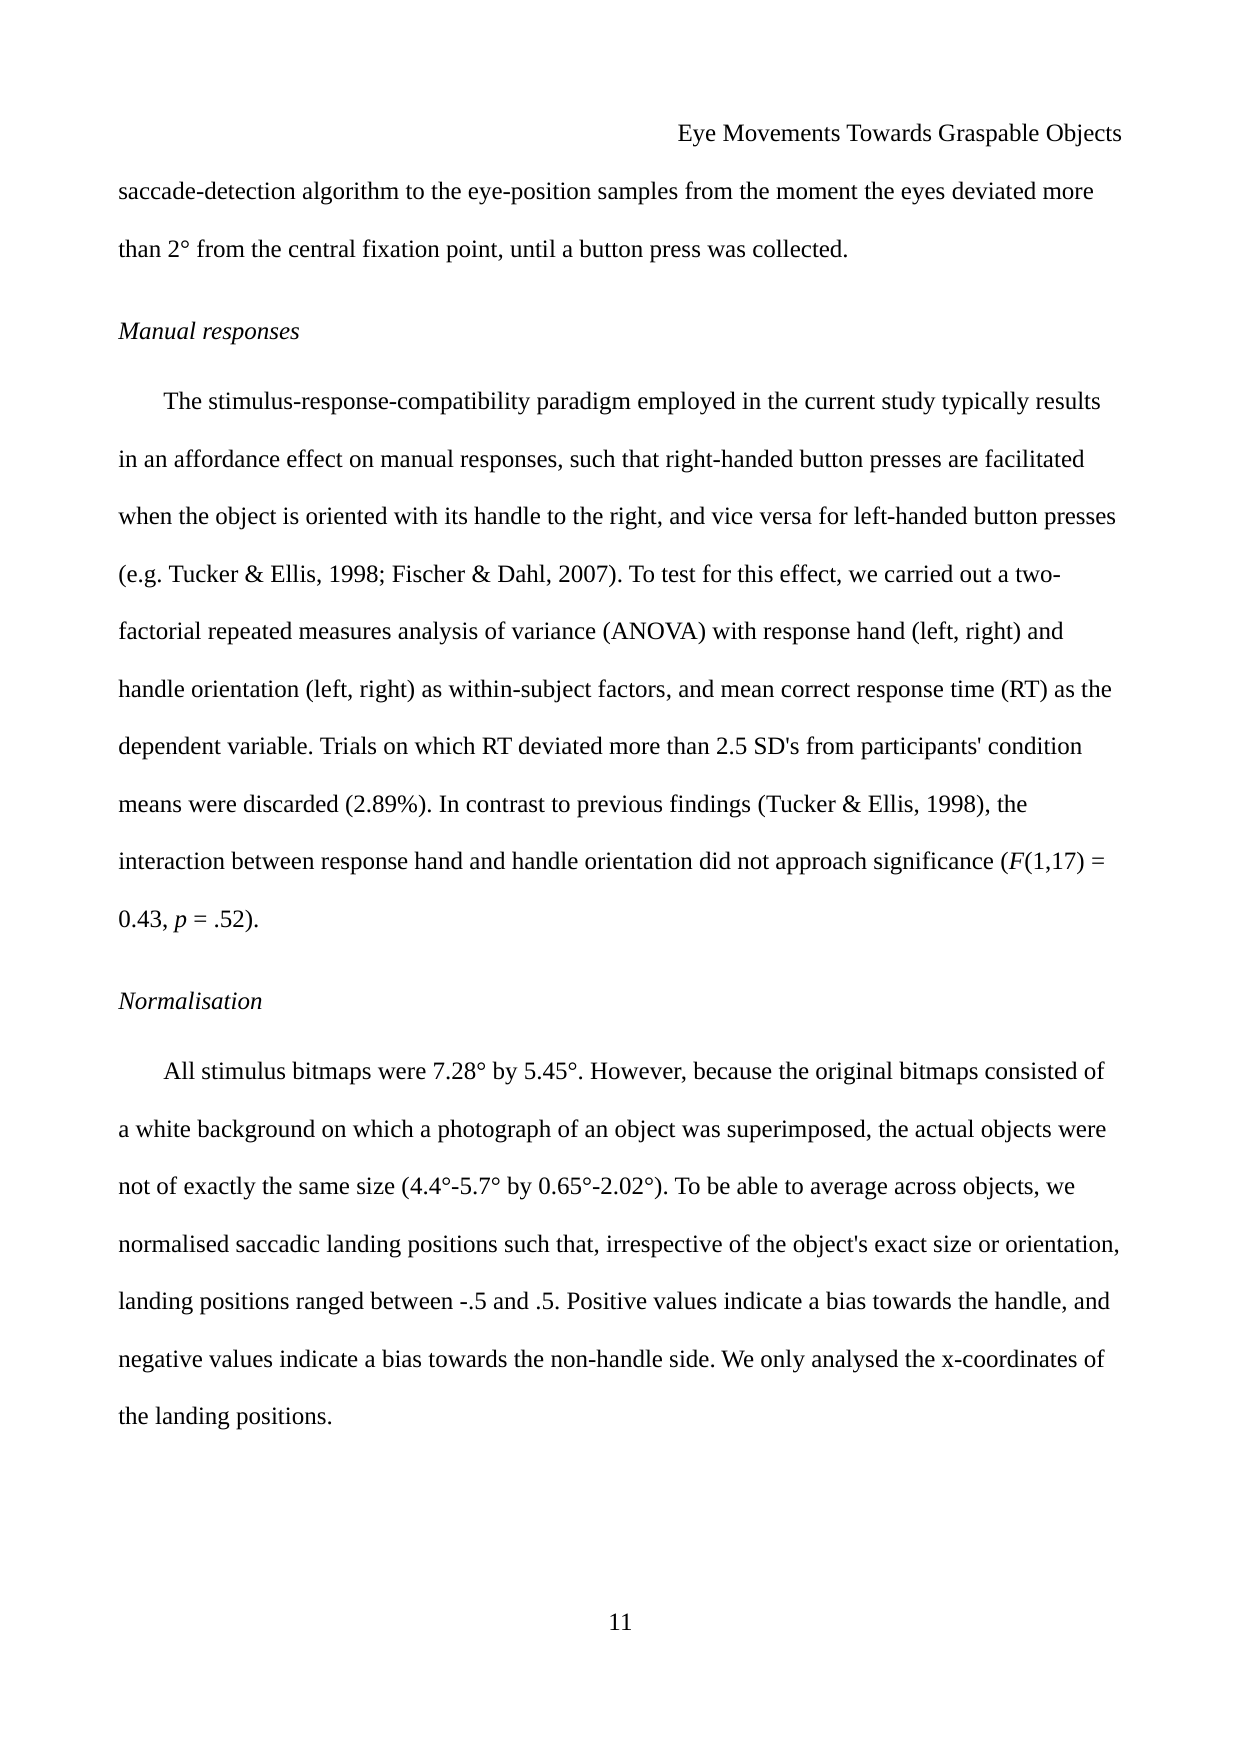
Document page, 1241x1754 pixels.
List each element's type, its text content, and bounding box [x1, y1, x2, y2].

text saccade-detection algorithm to the eye-position samples from the moment the eyes deviated more than 2° from the central fixation point, until a button press was collected. [118, 176, 1122, 263]
subtitle Manual responses [118, 316, 1122, 345]
text All stimulus bitmaps were 7.28° by 5.45°. However, because the original bitmaps consisted of a white background on which a photograph of an object was superimposed, the actual objects were not of exactly the same size (4.4°-5.7° by 0.65°-2.02°). To be able to average across objects, we normalised saccadic landing positions such that, irrespective of the object's exact size or orientation, landing positions ranged between -.5 and .5. Positive values indicate a bias towards the handle, and negative values indicate a bias towards the non-handle side. We only analysed the x-coordinates of the landing positions. [118, 1056, 1122, 1430]
subtitle Normalisation [118, 986, 1122, 1015]
text The stimulus-response-compatibility paradigm employed in the current study typically results in an affordance effect on manual responses, such that right-handed button presses are facilitated when the object is oriented with its handle to the right, and vice versa for left-handed button presses (e.g. Tucker & Ellis, 1998; Fischer & Dahl, 2007). To test for this effect, we carried out a two-factorial repeated measures analysis of variance (ANOVA) with response hand (left, right) and handle orientation (left, right) as within-subject factors, and mean correct response time (RT) as the dependent variable. Trials on which RT deviated more than 2.5 SD's from participants' condition means were discarded (2.89%). In contrast to previous findings (Tucker & Ellis, 1998), the interaction between response hand and handle orientation did not approach significance (F(1,17) = 0.43, p = .52). [118, 386, 1122, 933]
